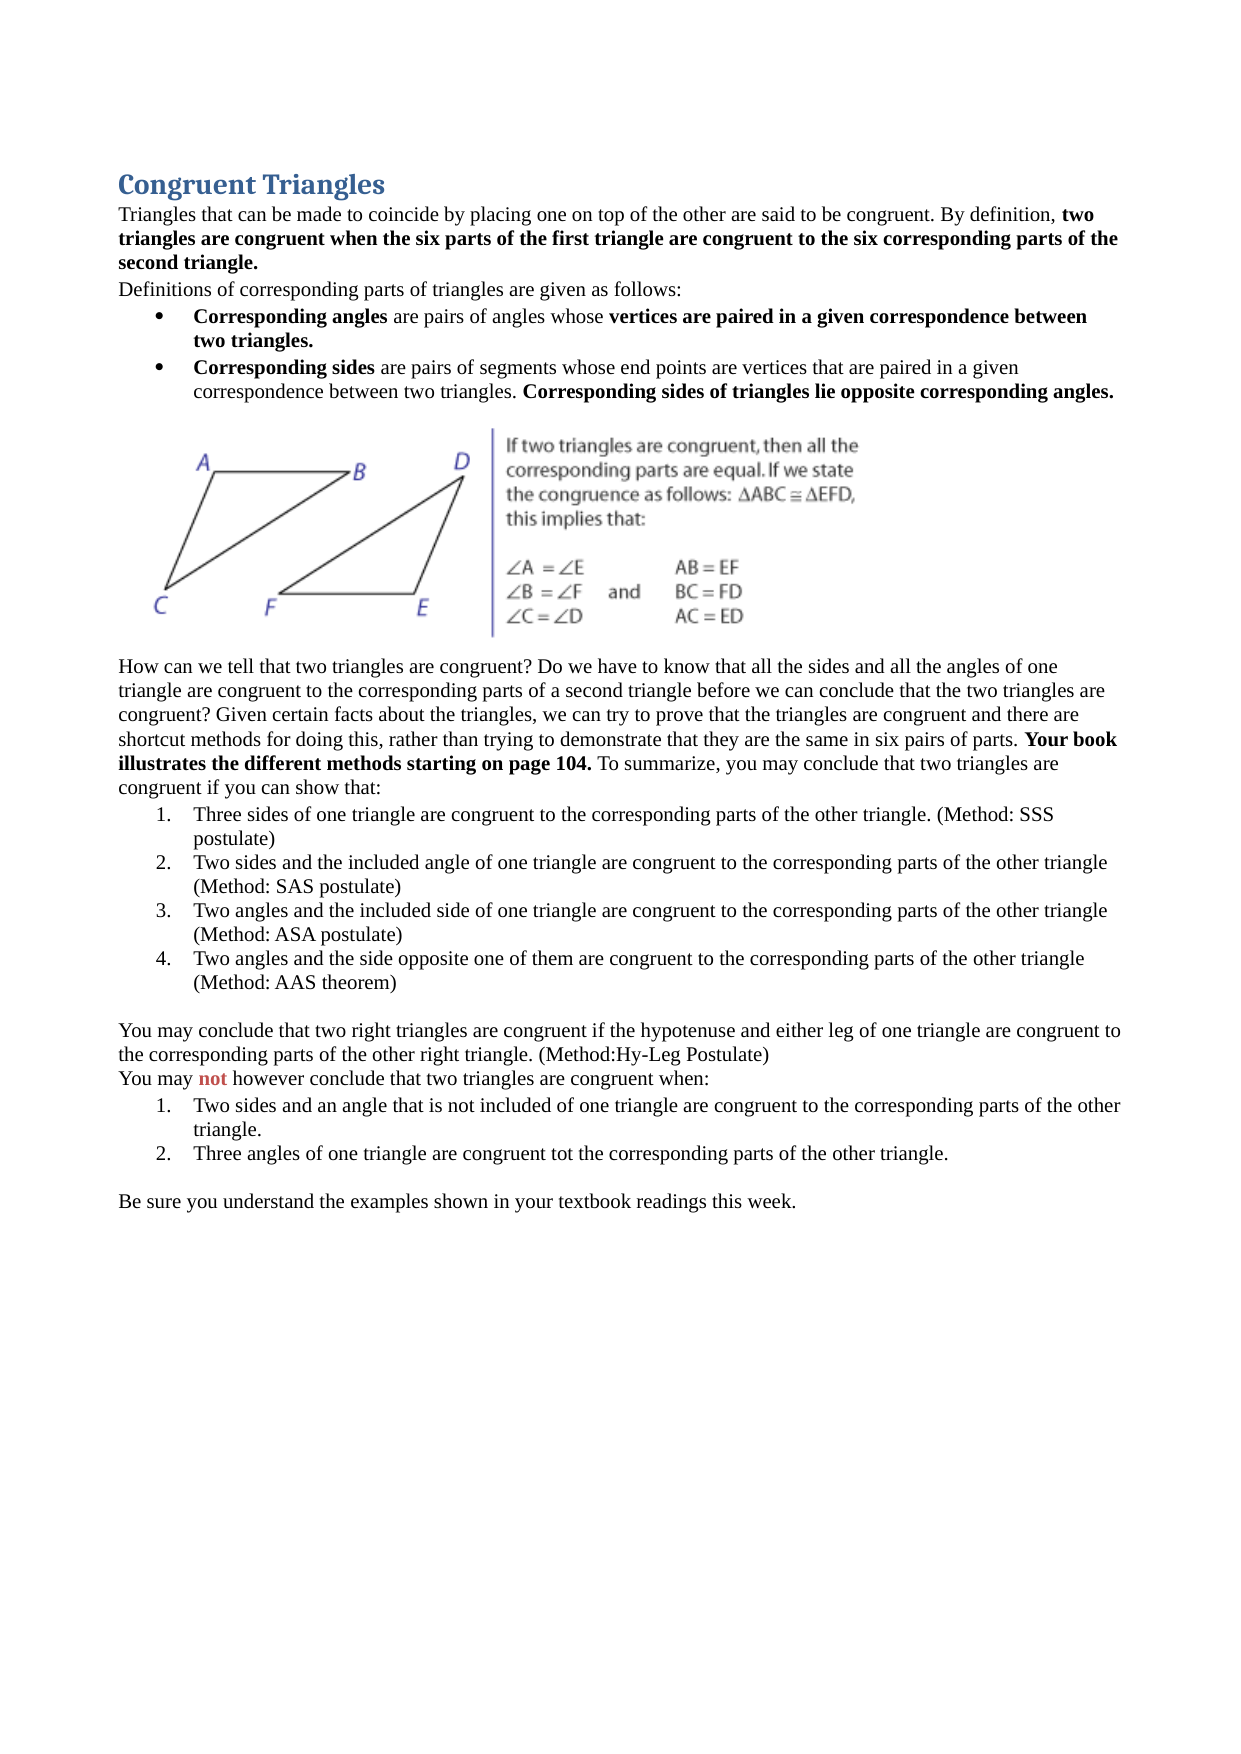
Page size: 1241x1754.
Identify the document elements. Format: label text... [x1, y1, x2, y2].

list Two sides and the included angle of one triangle are congruent to the corresponding parts of the other triangle (Method: SAS postulate) [156, 850, 1122, 898]
text Be sure you understand the examples shown in your textbook readings this week. [118, 1189, 1122, 1213]
list Three sides of one triangle are congruent to the corresponding parts of the other triangle. (Method: SSS postulate) [156, 802, 1122, 850]
text Definitions of corresponding parts of triangles are given as follows: [118, 277, 1122, 301]
picture [118, 405, 872, 655]
list Corresponding sides are pairs of segments whose end points are vertices that are paired in a given correspondence between two triangles. Corresponding sides of triangles lie opposite corresponding angles. [156, 355, 1122, 403]
list Two angles and the included side of one triangle are congruent to the corresponding parts of the other triangle (Method: ASA postulate) [156, 898, 1122, 946]
text How can we tell that two triangles are congruent? Do we have to know that all the sides and all the angles of one triangle are congruent to the corresponding parts of a second triangle before we can conclude that the two triangles are congruent? Given certain facts about the triangles, we can try to prove that the triangles are congruent and there are shortcut methods for doing this, rather than trying to demonstrate that they are the same in six pairs of parts. Your book illustrates the different methods starting on page 104. To summarize, you may conclude that two triangles are congruent if you can show that: [118, 654, 1122, 799]
list Two angles and the side opposite one of them are congruent to the corresponding parts of the other triangle (Method: AAS theorem) [156, 946, 1122, 994]
list Two sides and an angle that is not included of one triangle are congruent to the corresponding parts of the other triangle. [156, 1093, 1122, 1141]
text You may not however conclude that two triangles are congruent when: [118, 1066, 1122, 1090]
subtitle Congruent Triangles [118, 168, 1122, 202]
text Triangles that can be made to coincide by placing one on top of the other are said to be congruent. By definition, two triangles are congruent when the six parts of the first triangle are congruent to the six corresponding parts of the second triangle. [118, 202, 1122, 274]
list Three angles of one triangle are congruent tot the corresponding parts of the other triangle. [156, 1141, 1122, 1165]
list Corresponding angles are pairs of angles whose vertices are paired in a given correspondence between two triangles. [156, 304, 1122, 352]
text You may conclude that two right triangles are congruent if the hypotenuse and either leg of one triangle are congruent to the corresponding parts of the other right triangle. (Method:Hy-Leg Postulate) [118, 1018, 1122, 1066]
